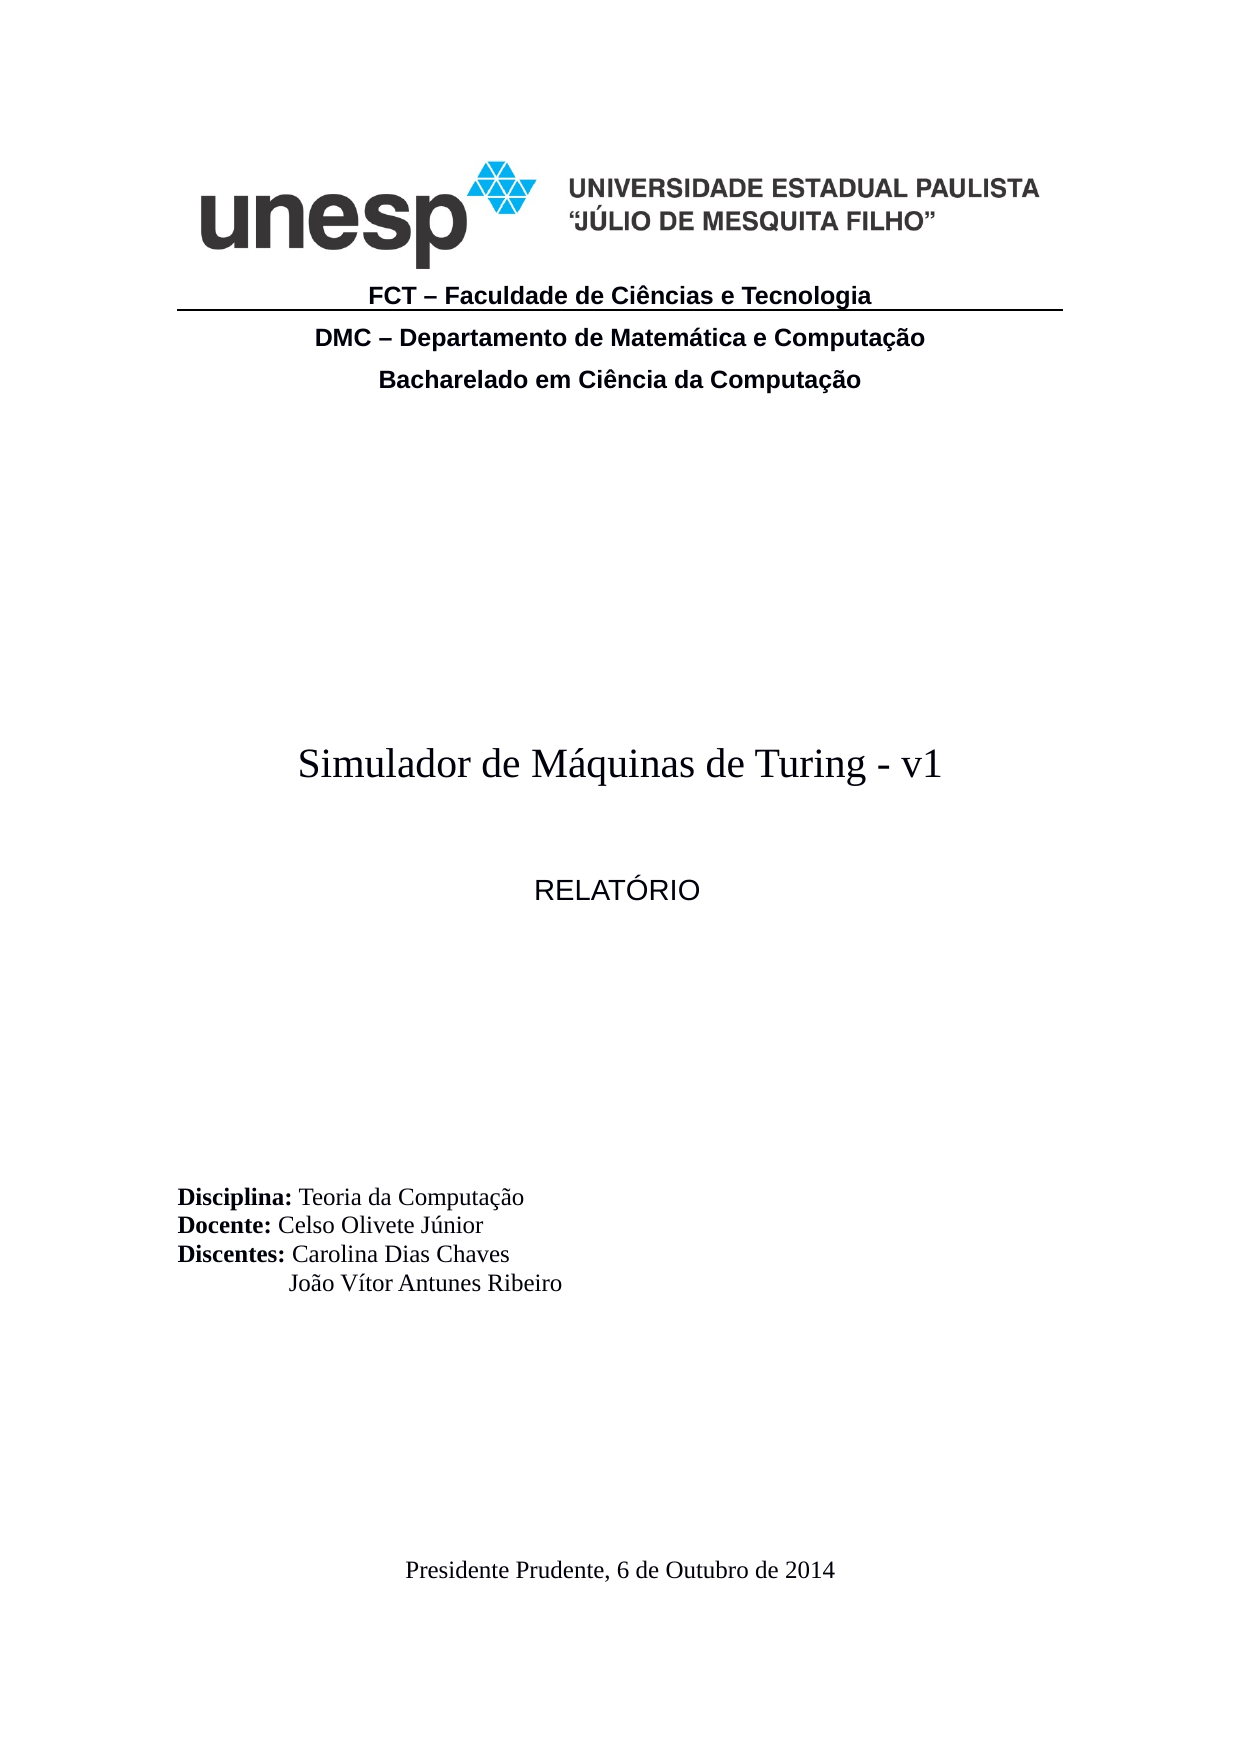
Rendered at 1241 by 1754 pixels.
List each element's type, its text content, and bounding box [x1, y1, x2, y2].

text RELATÓRIO [177, 873, 1063, 906]
text Simulador de Máquinas de Turing - v1 [177, 738, 1063, 786]
text Docente: Celso Olivete Júnior [177, 1210, 1063, 1239]
text FCT – Faculdade de Ciências e Tecnologia [177, 281, 1063, 309]
text Disciplina: Teoria da Computação [177, 1182, 1063, 1210]
text Bacharelado em Ciência da Computação [177, 365, 1063, 393]
text João Vítor Antunes Ribeiro [177, 1268, 1063, 1297]
text Presidente Prudente, 6 de Outubro de 2014 [177, 1555, 1063, 1584]
text DMC – Departamento de Matemática e Computação [177, 323, 1063, 352]
picture [200, 160, 1040, 269]
text Discentes: Carolina Dias Chaves [177, 1239, 1063, 1268]
